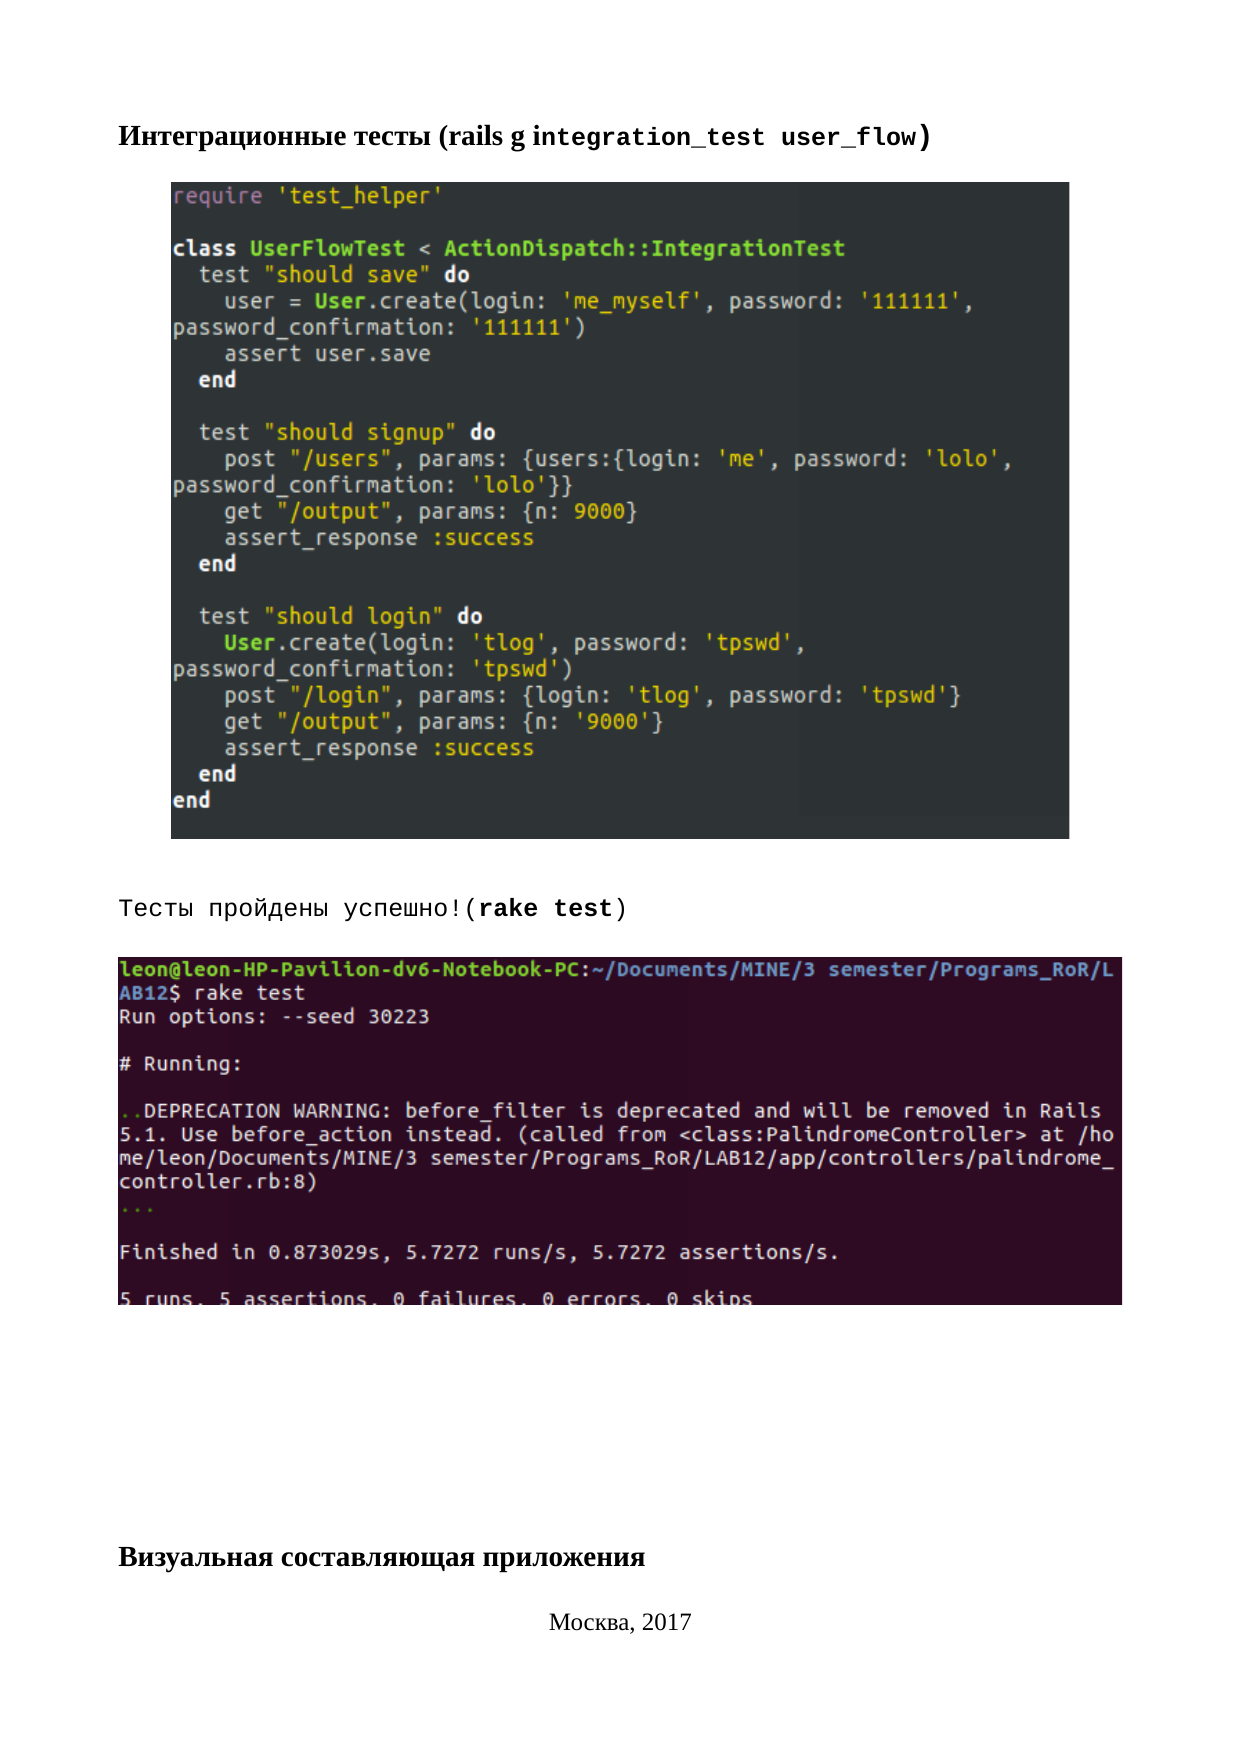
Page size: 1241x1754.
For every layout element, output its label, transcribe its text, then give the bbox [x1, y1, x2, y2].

picture [118, 957, 1123, 1305]
text Интеграционные тесты (rails g integration_test user_flow) [118, 118, 1122, 154]
text Тесты пройдены успешно!(rake test) [118, 896, 1122, 924]
picture [171, 182, 1070, 839]
text Визуальная составляющая приложения [118, 1539, 1122, 1573]
